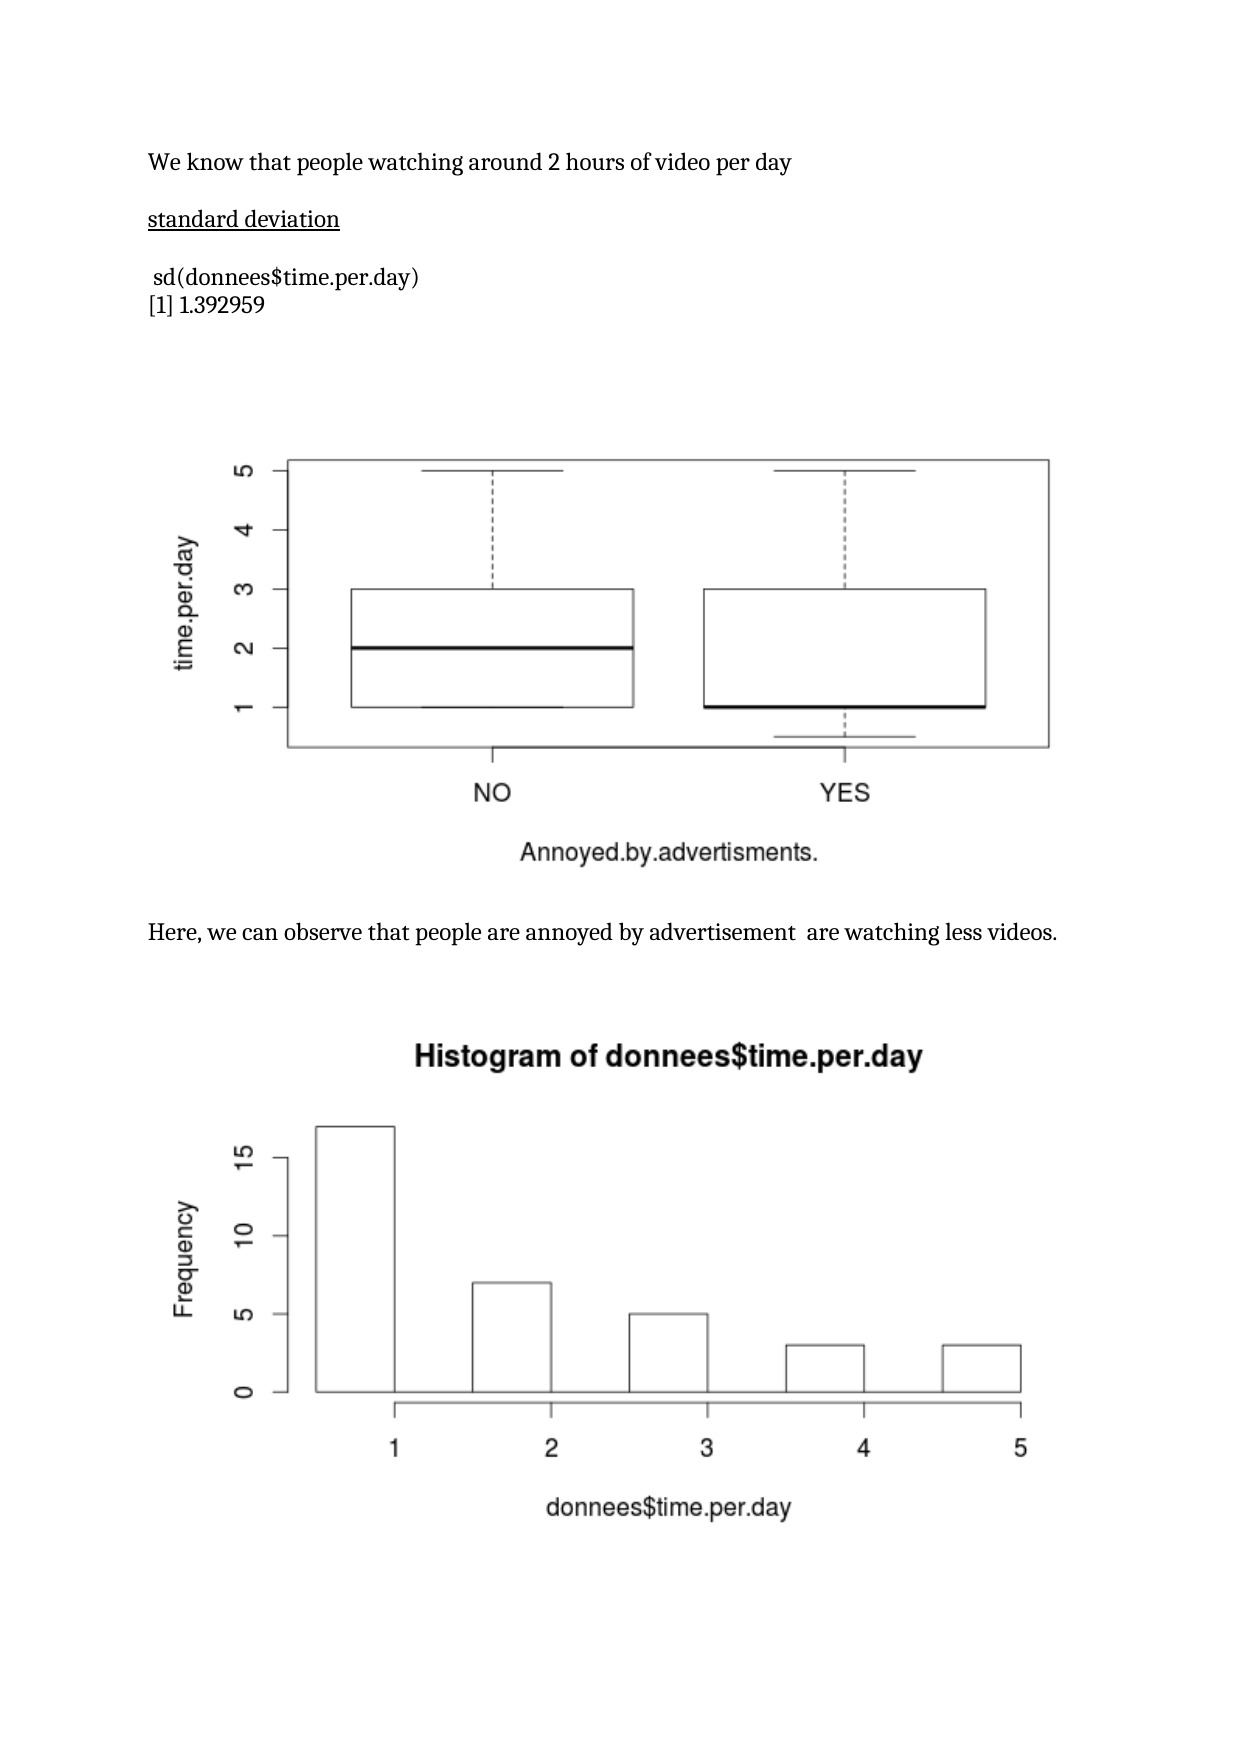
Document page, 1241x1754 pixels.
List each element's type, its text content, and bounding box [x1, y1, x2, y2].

picture [166, 994, 1112, 1555]
text sd(donnees$time.per.day) [148, 263, 1093, 291]
text We know that people watching around 2 hours of video per day [148, 148, 1093, 176]
text standard deviation [148, 205, 1093, 234]
picture [166, 338, 1112, 900]
text [1] 1.392959 [148, 291, 1093, 320]
text Here, we can observe that people are annoyed by advertisement are watching less videos. [148, 320, 1093, 947]
